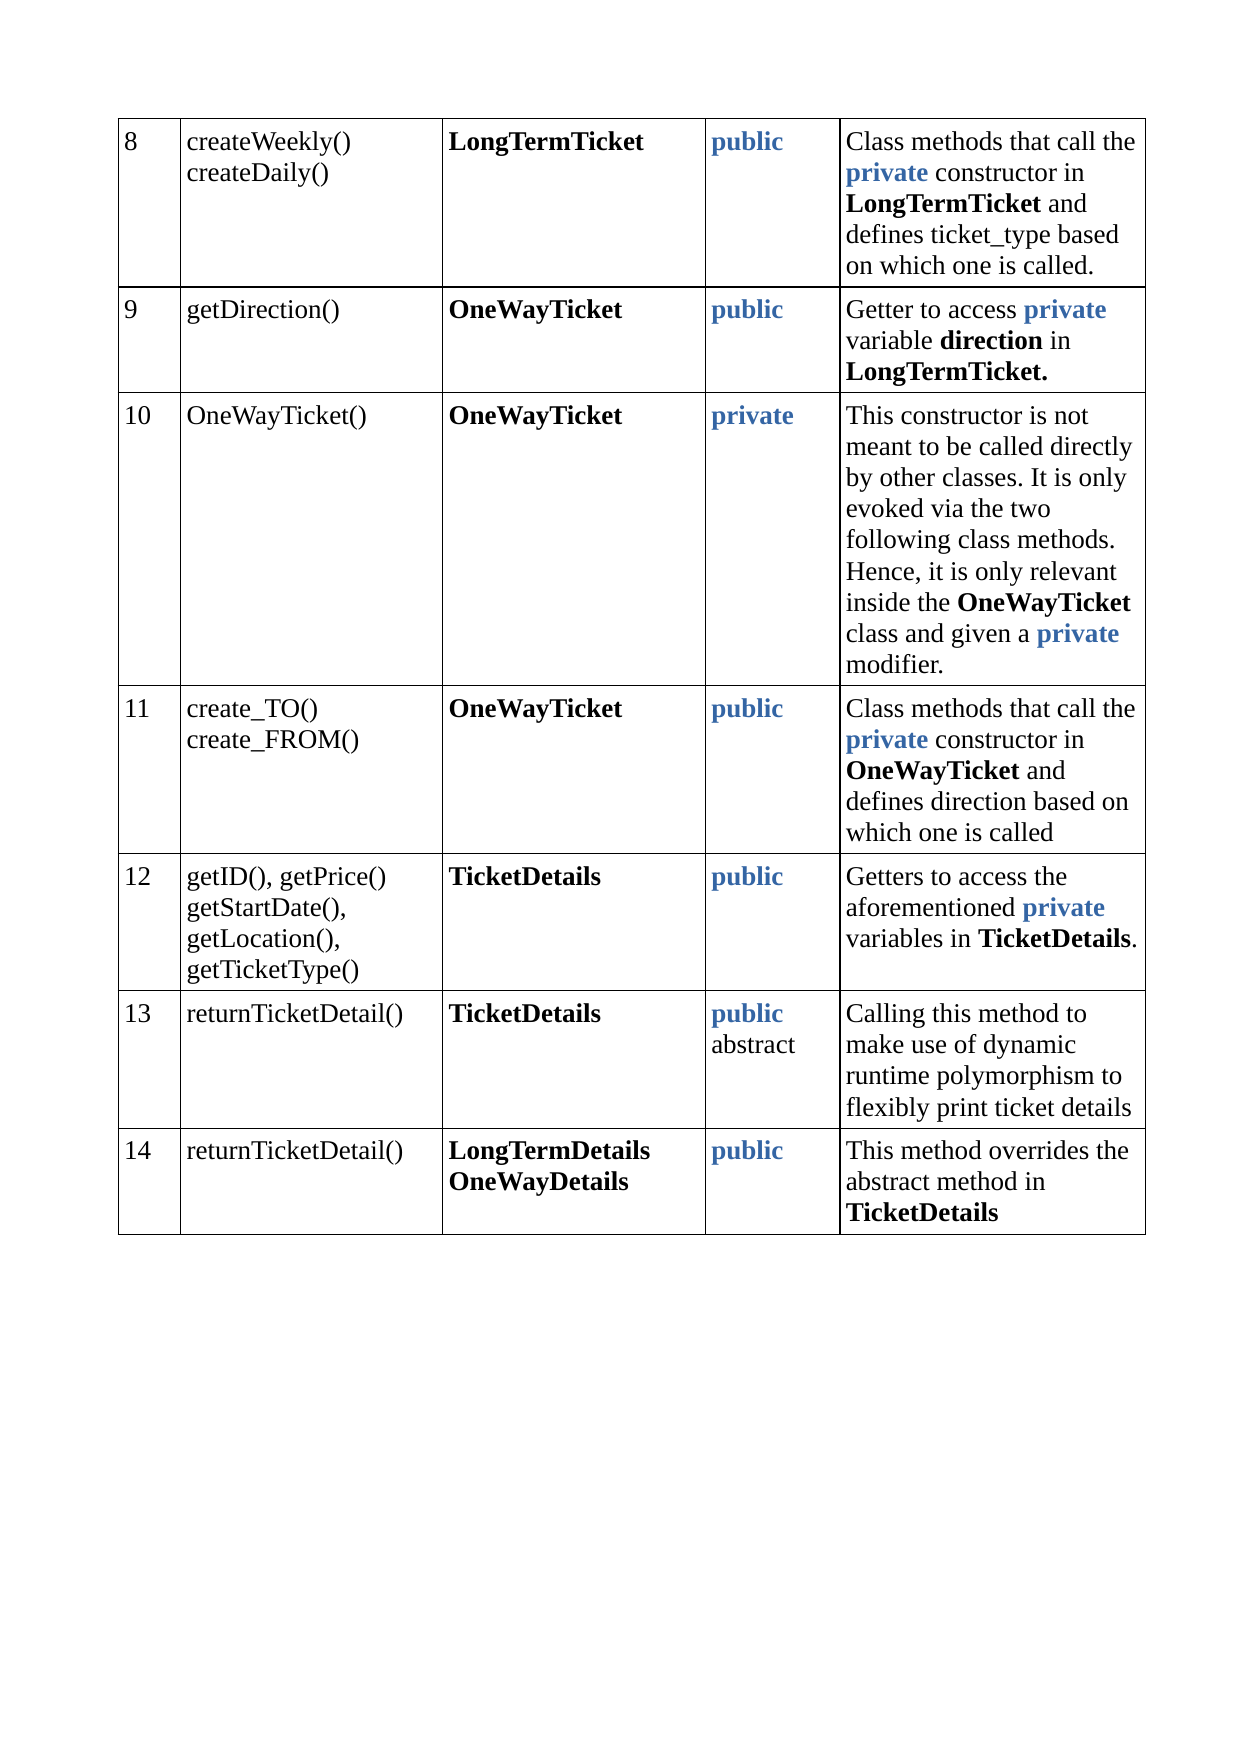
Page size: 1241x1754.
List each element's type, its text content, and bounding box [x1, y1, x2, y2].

table_cell private [706, 393, 839, 685]
table_cell public [706, 854, 839, 990]
table_cell 10 [119, 393, 180, 685]
table_cell 13 [119, 991, 180, 1127]
table_cell Calling this method to make use of dynamic runtime polymorphism to flexibly print ticket details [841, 991, 1145, 1127]
table_cell LongTermTicket [443, 119, 705, 286]
table_cell public abstract [706, 991, 839, 1127]
table_cell TicketDetails [443, 991, 705, 1127]
table_cell 8 [119, 119, 180, 286]
table_cell Class methods that call the private constructor in OneWayTicket and defines direction based on which one is called [841, 686, 1145, 853]
table_cell createWeekly() createDaily() [181, 119, 442, 286]
table_cell This constructor is not meant to be called directly by other classes. It is only evoked via the two following class methods. Hence, it is only relevant inside the OneWayTicket class and given a private modifier. [841, 393, 1145, 685]
table_cell OneWayTicket() [181, 393, 442, 685]
table_cell public [706, 119, 839, 286]
table_cell 14 [119, 1129, 180, 1233]
table_cell returnTicketDetail() [181, 991, 442, 1127]
table_cell Getters to access the aforementioned private variables in TicketDetails. [841, 854, 1145, 990]
table_cell create_TO() create_FROM() [181, 686, 442, 853]
table_cell public [706, 686, 839, 853]
table_cell OneWayTicket [443, 686, 705, 853]
table_cell OneWayTicket [443, 393, 705, 685]
table_cell Getter to access private variable direction in LongTermTicket. [841, 288, 1145, 392]
table_cell public [706, 288, 839, 392]
table_cell LongTermDetails OneWayDetails [443, 1129, 705, 1233]
table_cell public [706, 1129, 839, 1233]
table_cell 11 [119, 686, 180, 853]
table_cell getDirection() [181, 288, 442, 392]
table_cell Class methods that call the private constructor in LongTermTicket and defines ticket_type based on which one is called. [841, 119, 1145, 286]
table_cell 12 [119, 854, 180, 990]
table_cell getID(), getPrice() getStartDate(), getLocation(), getTicketType() [181, 854, 442, 990]
table_cell OneWayTicket [443, 288, 705, 392]
table_cell This method overrides the abstract method in TicketDetails [841, 1129, 1145, 1233]
table_cell returnTicketDetail() [181, 1129, 442, 1233]
table_cell 9 [119, 288, 180, 392]
table_cell TicketDetails [443, 854, 705, 990]
